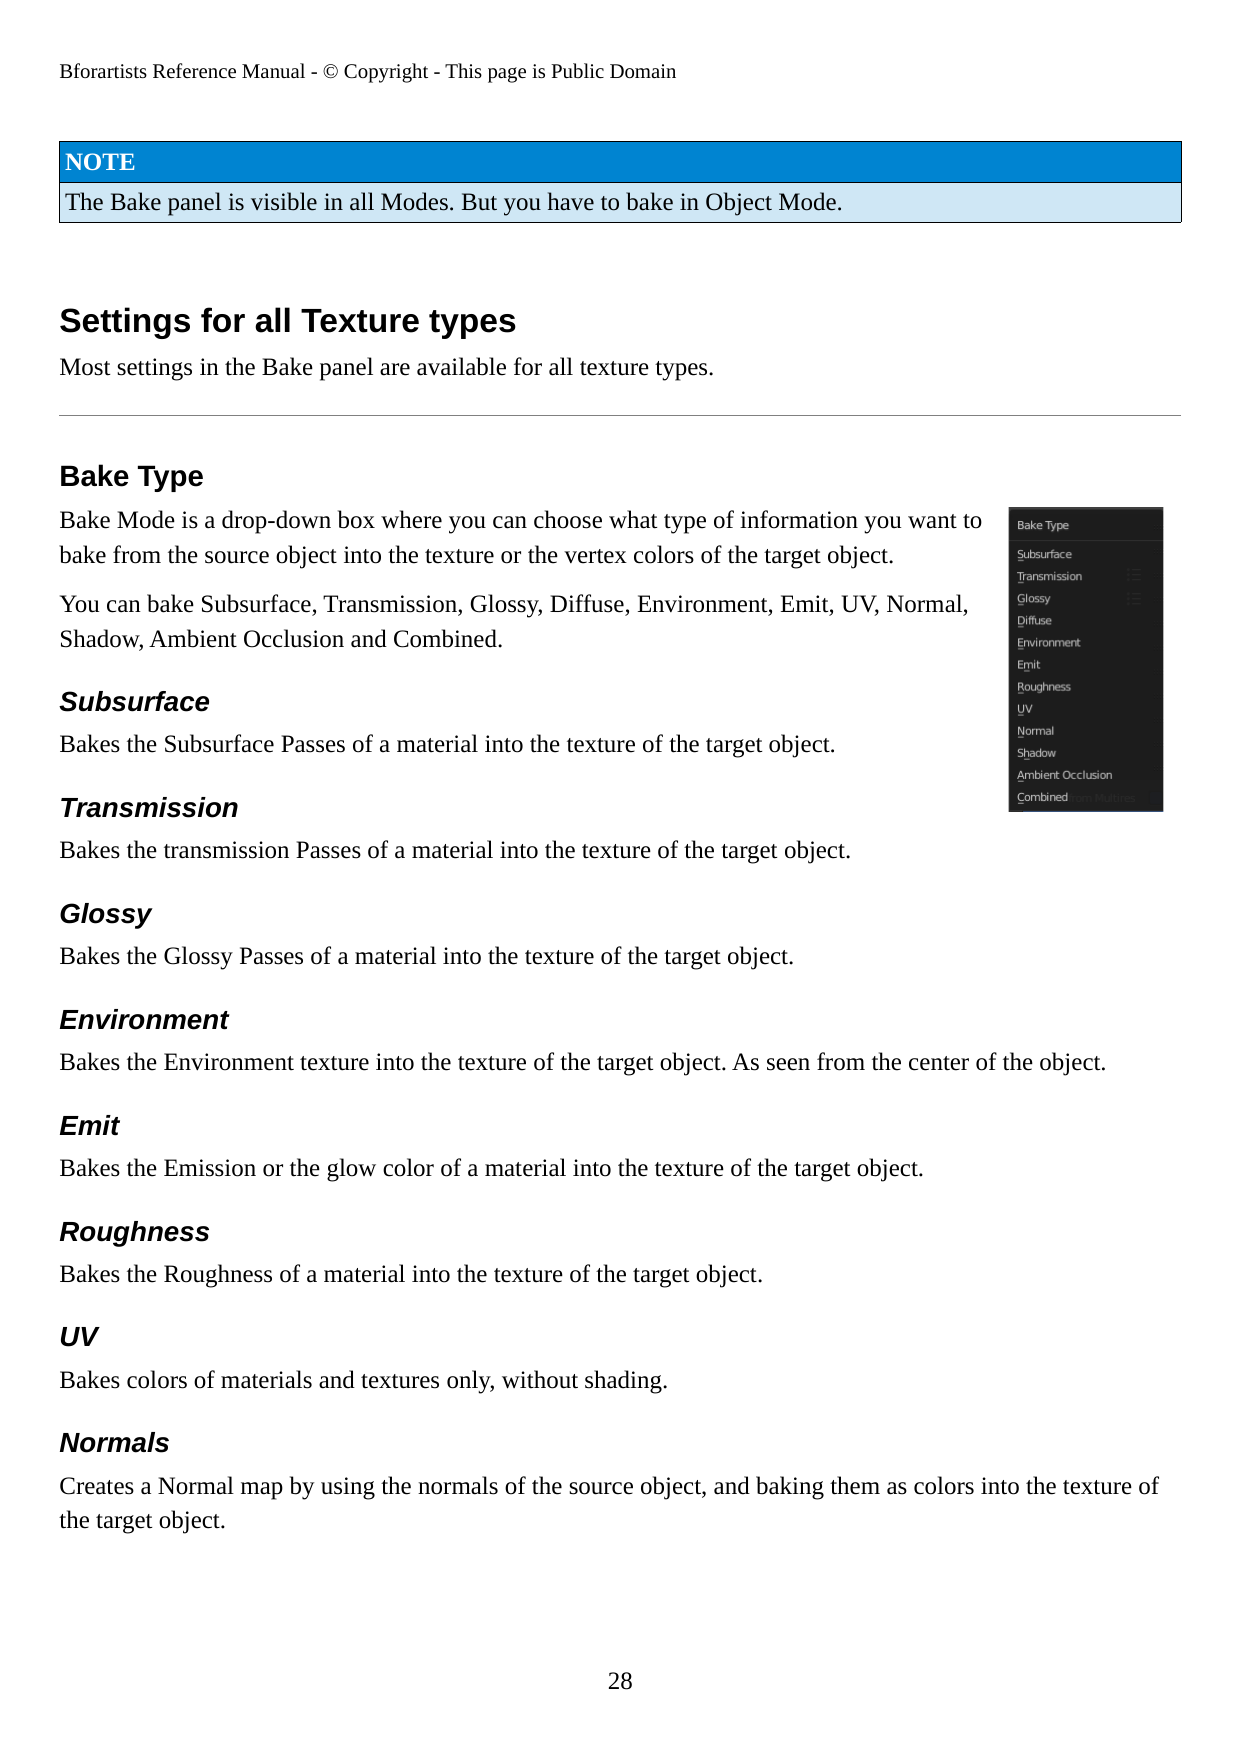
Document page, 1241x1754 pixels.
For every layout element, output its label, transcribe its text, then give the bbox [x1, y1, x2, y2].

subtitle Transmission [59, 791, 1181, 823]
text Bakes the Roughness of a material into the texture of the target object. [59, 1259, 1181, 1288]
text Bakes the Subsurface Passes of a material into the texture of the target object. [59, 729, 1008, 758]
text Bakes the transmission Passes of a material into the texture of the target object. [59, 836, 1181, 864]
text Bakes the Glossy Passes of a material into the texture of the target object. [59, 941, 1181, 970]
text Bakes the Emission or the glow color of a material into the texture of the target object. [59, 1153, 1181, 1182]
text Bakes colors of materials and textures only, without shading. [59, 1365, 1181, 1394]
text Creates a Normal map by using the normals of the source object, and baking them as colors into the texture of the target object. [59, 1471, 1181, 1534]
subtitle Normals [59, 1427, 1181, 1459]
picture [1008, 507, 1164, 812]
text You can bake Subsurface, Transmission, Glossy, Diffuse, Environment, Emit, UV, Normal, Shadow, Ambient Occlusion and Combined. [59, 589, 1008, 652]
subtitle Bake Type [59, 459, 1181, 493]
table_header NOTE [60, 142, 1181, 182]
table_cell The Bake panel is visible in all Modes. But you have to bake in Object Mode. [60, 183, 1181, 222]
subtitle Glossy [59, 897, 1181, 929]
subtitle [1164, 685, 1181, 717]
subtitle Emit [59, 1109, 1181, 1141]
subtitle Subsurface [59, 685, 1008, 717]
subtitle Roughness [59, 1215, 1181, 1247]
text Most settings in the Bake panel are available for all texture types. [59, 352, 1181, 380]
subtitle UV [59, 1321, 1181, 1353]
subtitle Settings for all Texture types [59, 300, 1181, 339]
text Bakes the Environment texture into the texture of the target object. As seen from the center of the object. [59, 1047, 1181, 1076]
text Bake Mode is a drop-down box where you can choose what type of information you want to bake from the source object into the texture or the vertex colors of the target object. [59, 506, 1181, 569]
subtitle Environment [59, 1003, 1181, 1035]
